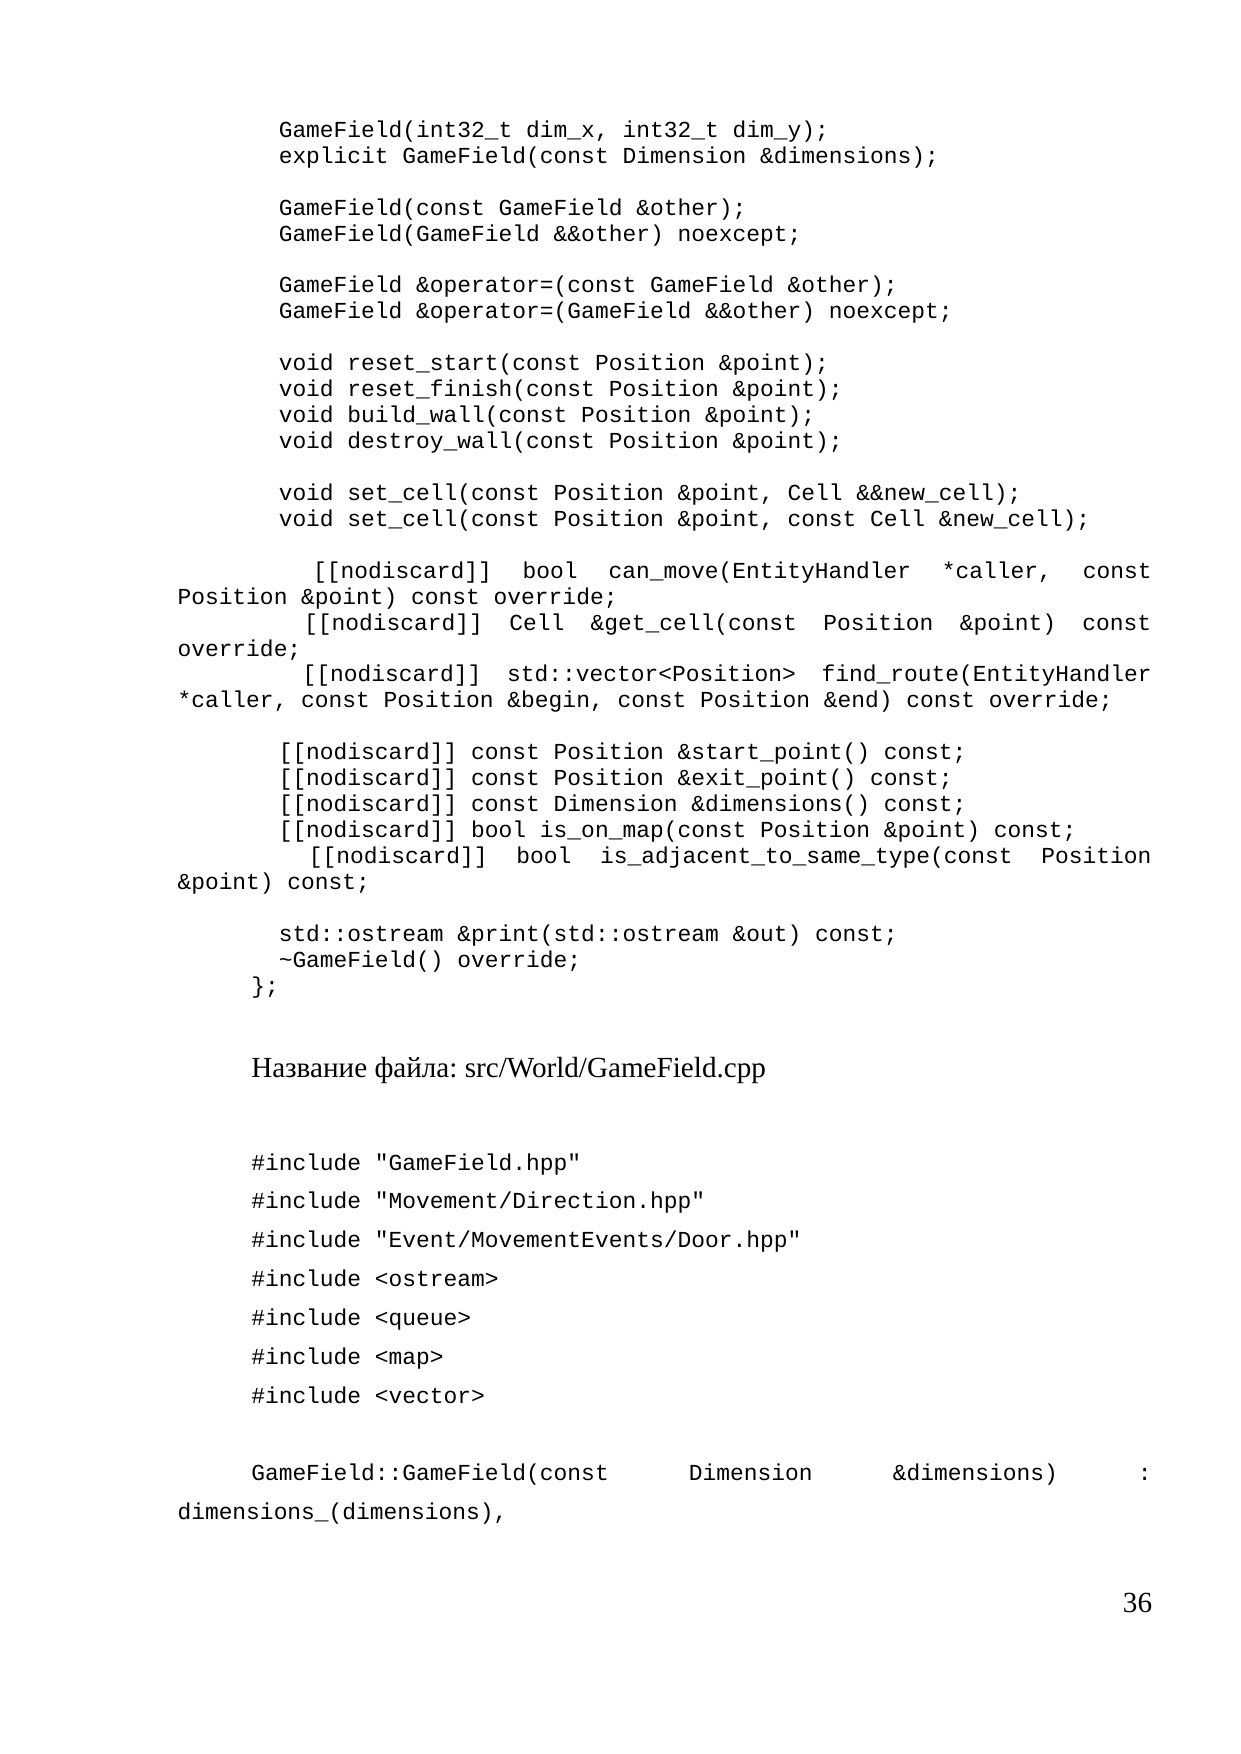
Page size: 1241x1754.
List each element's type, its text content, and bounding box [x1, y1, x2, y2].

text #include <map> [177, 1345, 1152, 1371]
text GameField(const GameField &other); [177, 196, 1152, 222]
text [[nodiscard]] bool is_adjacent_to_same_type(const Position &point) const; [177, 844, 1152, 896]
text std::ostream &print(std::ostream &out) const; [177, 922, 1152, 948]
text #include <vector> [177, 1384, 1152, 1410]
text explicit GameField(const Dimension &dimensions); [177, 144, 1152, 170]
text [[nodiscard]] std::vector<Position> find_route(EntityHandler *caller, const Position &begin, const Position &end) const override; [177, 663, 1152, 715]
text void destroy_wall(const Position &point); [177, 429, 1152, 455]
text [[nodiscard]] bool can_move(EntityHandler *caller, const Position &point) const override; [177, 559, 1152, 611]
text #include "Event/MovementEvents/Door.hpp" [177, 1229, 1152, 1254]
text void reset_finish(const Position &point); [177, 377, 1152, 403]
text GameField(int32_t dim_x, int32_t dim_y); [177, 118, 1152, 144]
text }; [177, 974, 1152, 1000]
text GameField &operator=(const GameField &other); [177, 274, 1152, 300]
text GameField &operator=(GameField &&other) noexcept; [177, 300, 1152, 326]
text void set_cell(const Position &point, Cell &&new_cell); [177, 481, 1152, 507]
text ~GameField() override; [177, 948, 1152, 974]
text void reset_start(const Position &point); [177, 352, 1152, 377]
text #include <queue> [177, 1306, 1152, 1332]
text #include <ostream> [177, 1267, 1152, 1293]
text #include "Movement/Direction.hpp" [177, 1190, 1152, 1216]
text void set_cell(const Position &point, const Cell &new_cell); [177, 507, 1152, 533]
text [[nodiscard]] const Position &exit_point() const; [177, 767, 1152, 792]
text [[nodiscard]] const Position &start_point() const; [177, 741, 1152, 767]
text GameField(GameField &&other) noexcept; [177, 222, 1152, 248]
text #include "GameField.hpp" [177, 1151, 1152, 1177]
text Название файла: src/World/GameField.cpp [177, 1050, 1152, 1084]
text GameField::GameField(const Dimension &dimensions) : dimensions_(dimensions), [177, 1462, 1152, 1527]
text [[nodiscard]] const Dimension &dimensions() const; [177, 792, 1152, 818]
text [[nodiscard]] Cell &get_cell(const Position &point) const override; [177, 611, 1152, 663]
text void build_wall(const Position &point); [177, 403, 1152, 429]
text [[nodiscard]] bool is_on_map(const Position &point) const; [177, 818, 1152, 844]
